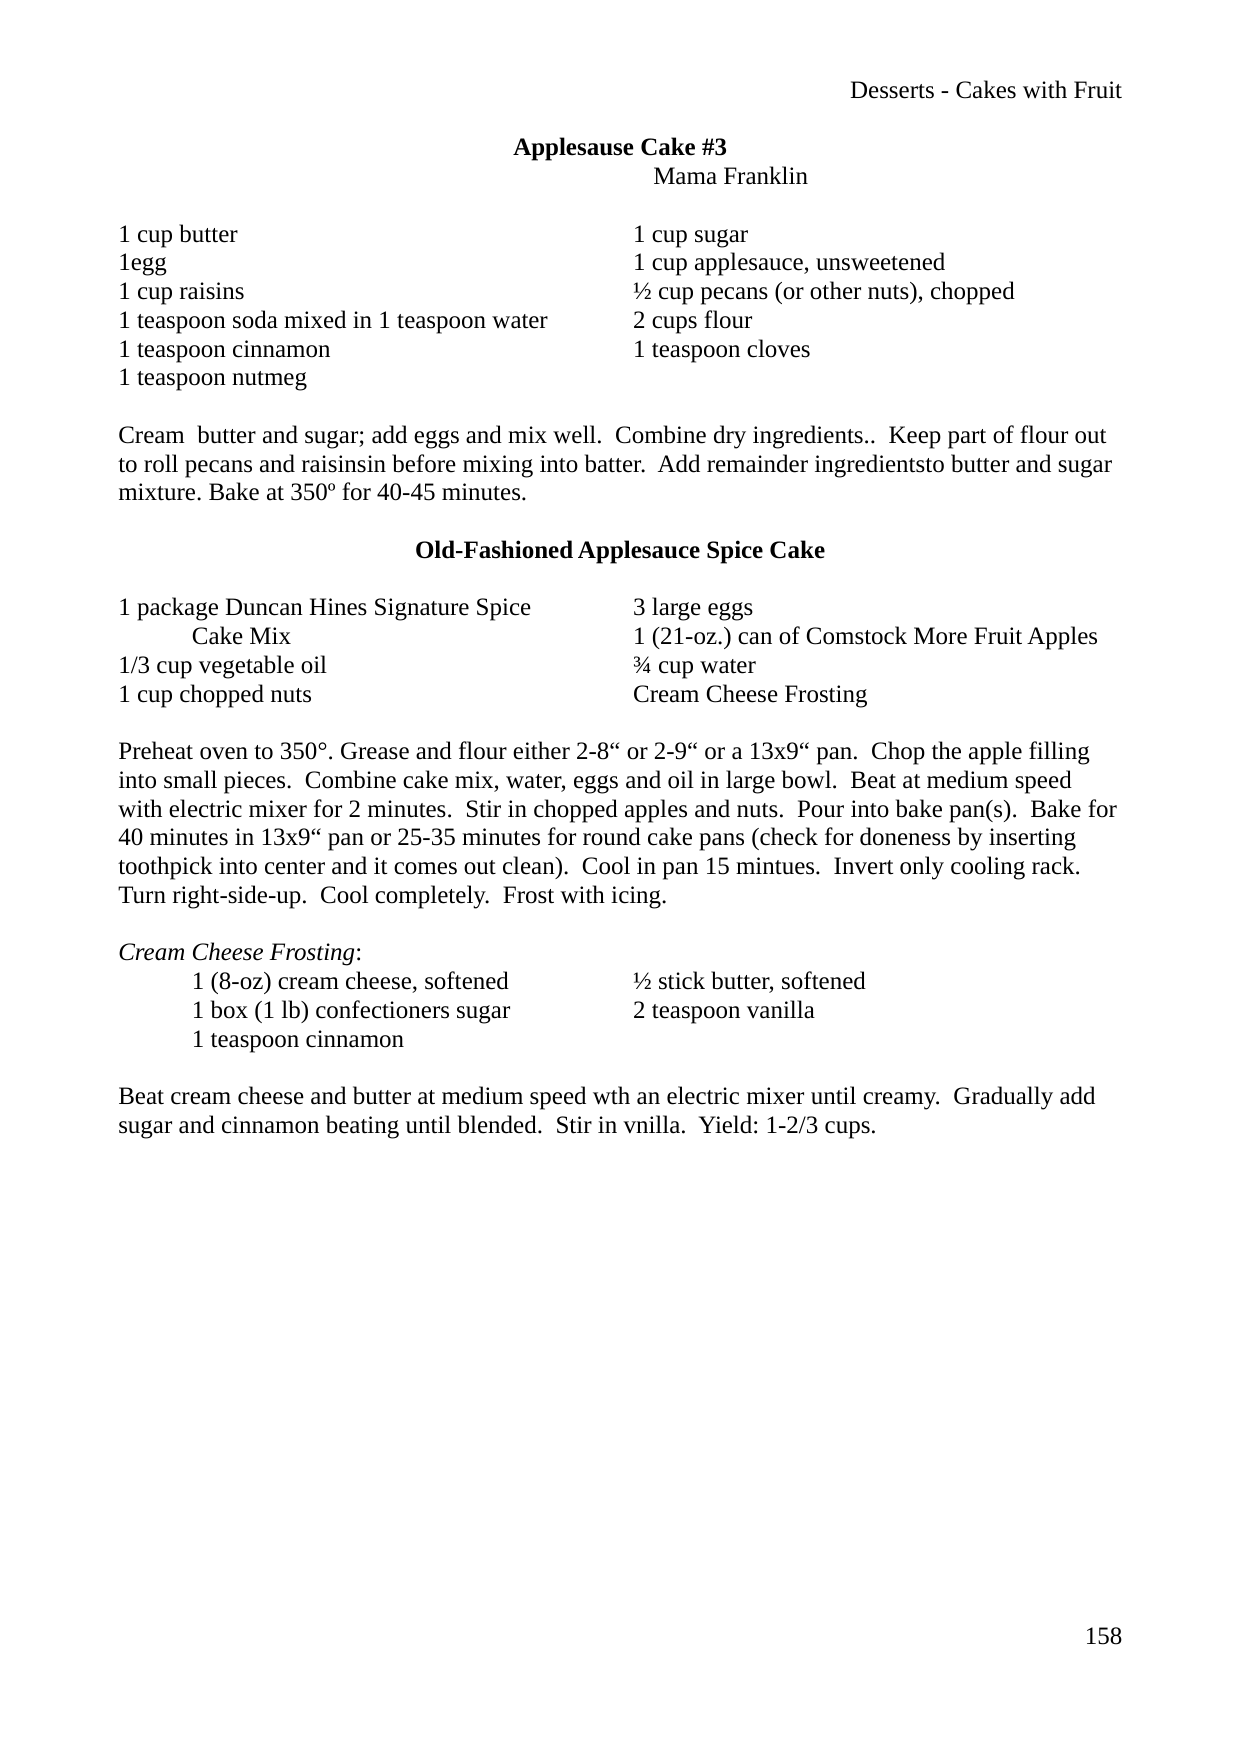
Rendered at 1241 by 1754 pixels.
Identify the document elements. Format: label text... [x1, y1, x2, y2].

text Cream butter and sugar; add eggs and mix well. Combine dry ingredients.. Keep part of flour out to roll pecans and raisinsin before mixing into batter. Add remainder ingredientsto butter and sugar mixture. Bake at 350º for 40-45 minutes. [118, 420, 1122, 506]
text Applesause Cake #3 [118, 132, 1122, 161]
text 1egg 1 cup applesauce, unsweetened [118, 247, 1122, 276]
text 1 teaspoon soda mixed in 1 teaspoon water 2 cups flour [118, 305, 1122, 334]
text 1 cup butter 1 cup sugar [118, 219, 1122, 247]
text Cream Cheese Frosting: [118, 937, 1122, 966]
text Mama Franklin [118, 161, 1122, 190]
text 1 cup chopped nuts Cream Cheese Frosting [118, 679, 1122, 707]
text 1 teaspoon cinnamon 1 teaspoon cloves [118, 334, 1122, 362]
text 1 package Duncan Hines Signature Spice 3 large eggs [118, 592, 1122, 621]
text Preheat oven to 350°. Grease and flour either 2-8“ or 2-9“ or a 13x9“ pan. Chop the apple filling into small pieces. Combine cake mix, water, eggs and oil in large bowl. Beat at medium speed with electric mixer for 2 minutes. Stir in chopped apples and nuts. Pour into bake pan(s). Bake for 40 minutes in 13x9“ pan or 25-35 minutes for round cake pans (check for doneness by inserting toothpick into center and it comes out clean). Cool in pan 15 mintues. Invert only cooling rack. Turn right-side-up. Cool completely. Frost with icing. [118, 736, 1122, 909]
text 1 cup raisins ½ cup pecans (or other nuts), chopped [118, 276, 1122, 305]
text 1 teaspoon nutmeg [118, 362, 1122, 391]
text 1 box (1 lb) confectioners sugar 2 teaspoon vanilla [118, 995, 1122, 1024]
text 1 (8-oz) cream cheese, softened ½ stick butter, softened [118, 966, 1122, 995]
text 1 teaspoon cinnamon [118, 1024, 1122, 1052]
text 1/3 cup vegetable oil ¾ cup water [118, 650, 1122, 679]
text Old-Fashioned Applesauce Spice Cake [118, 535, 1122, 564]
text Beat cream cheese and butter at medium speed wth an electric mixer until creamy. Gradually add sugar and cinnamon beating until blended. Stir in vnilla. Yield: 1-2/3 cups. [118, 1081, 1122, 1139]
text Cake Mix 1 (21-oz.) can of Comstock More Fruit Apples [118, 621, 1122, 650]
